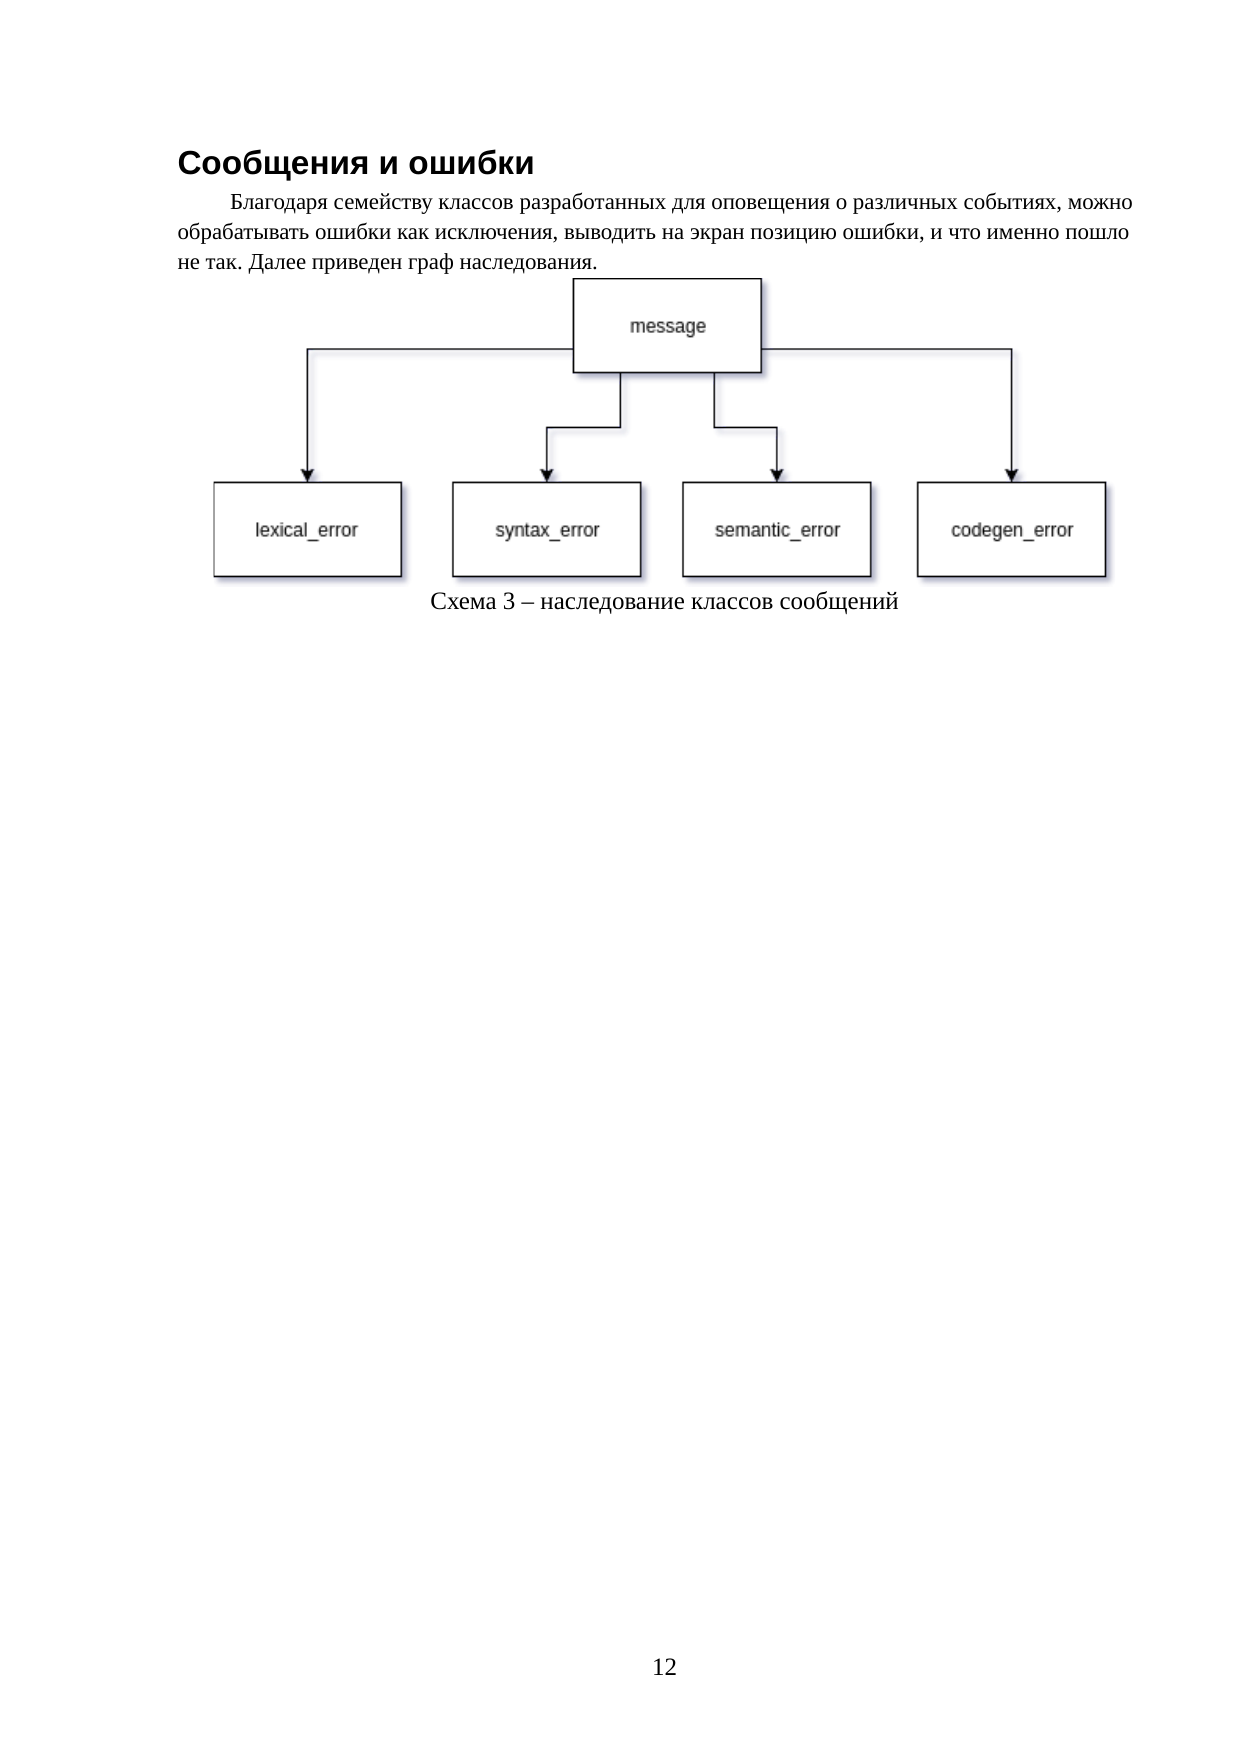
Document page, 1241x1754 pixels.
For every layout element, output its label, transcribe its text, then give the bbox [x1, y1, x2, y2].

text Схема 3 – наследование классов сообщений [177, 278, 1152, 615]
text Благодаря семейству классов разработанных для оповещения о различных событиях, можно обрабатывать ошибки как исключения, выводить на экран позицию ошибки, и что именно пошло не так. Далее приведен граф наследования. [177, 188, 1152, 274]
subtitle Сообщения и ошибки [177, 143, 1152, 182]
